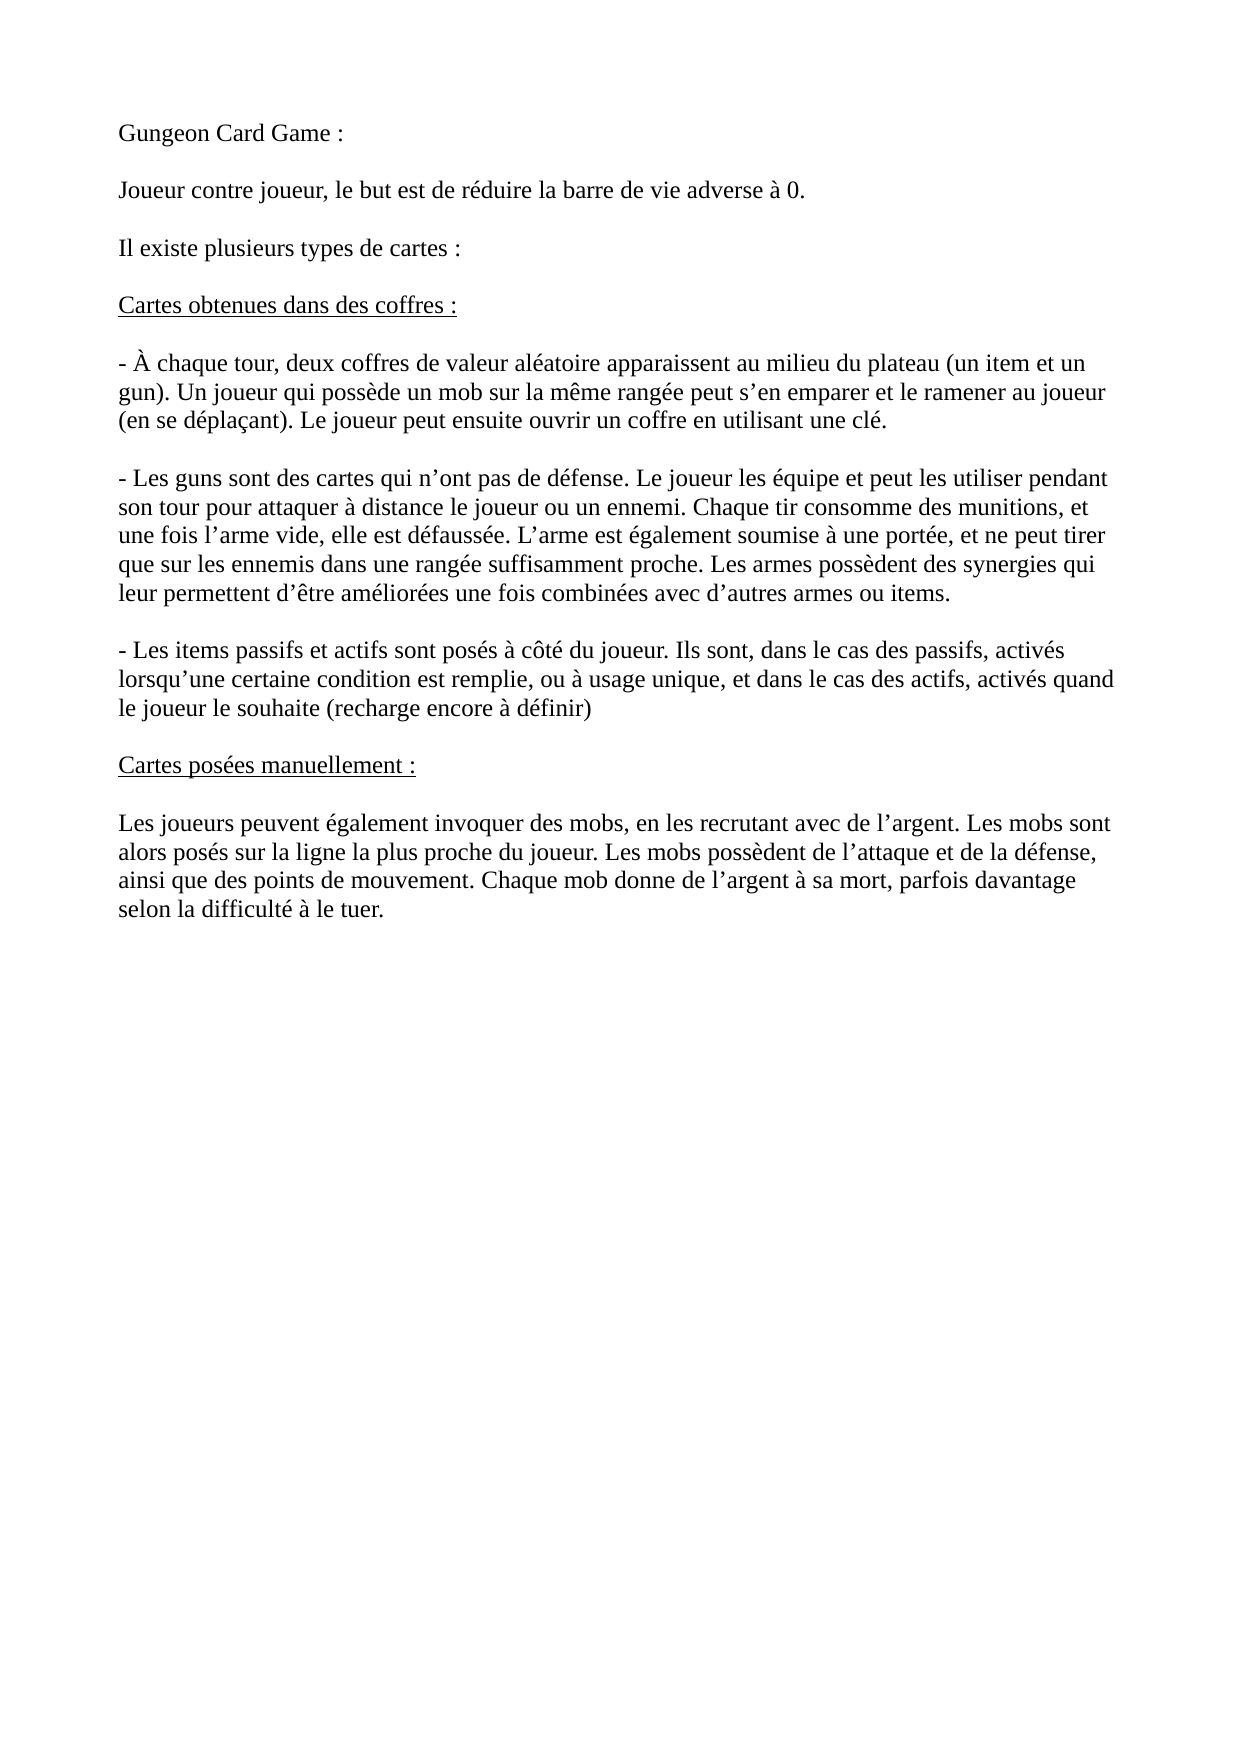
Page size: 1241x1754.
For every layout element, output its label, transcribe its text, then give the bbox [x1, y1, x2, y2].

text Les joueurs peuvent également invoquer des mobs, en les recrutant avec de l’argent. Les mobs sont alors posés sur la ligne la plus proche du joueur. Les mobs possèdent de l’attaque et de la défense, ainsi que des points de mouvement. Chaque mob donne de l’argent à sa mort, parfois davantage selon la difficulté à le tuer. [118, 808, 1122, 923]
text Il existe plusieurs types de cartes : [118, 233, 1122, 262]
text - À chaque tour, deux coffres de valeur aléatoire apparaissent au milieu du plateau (un item et un gun). Un joueur qui possède un mob sur la même rangée peut s’en emparer et le ramener au joueur (en se déplaçant). Le joueur peut ensuite ouvrir un coffre en utilisant une clé. [118, 348, 1122, 434]
text Gungeon Card Game : [118, 118, 1122, 147]
text Joueur contre joueur, le but est de réduire la barre de vie adverse à 0. [118, 176, 1122, 204]
text - Les guns sont des cartes qui n’ont pas de défense. Le joueur les équipe et peut les utiliser pendant son tour pour attaquer à distance le joueur ou un ennemi. Chaque tir consomme des munitions, et une fois l’arme vide, elle est défaussée. L’arme est également soumise à une portée, et ne peut tirer que sur les ennemis dans une rangée suffisamment proche. Les armes possèdent des synergies qui leur permettent d’être améliorées une fois combinées avec d’autres armes ou items. [118, 463, 1122, 607]
text Cartes posées manuellement : [118, 751, 1122, 779]
text Cartes obtenues dans des coffres : [118, 291, 1122, 319]
text - Les items passifs et actifs sont posés à côté du joueur. Ils sont, dans le cas des passifs, activés lorsqu’une certaine condition est remplie, ou à usage unique, et dans le cas des actifs, activés quand le joueur le souhaite (recharge encore à définir) [118, 636, 1122, 722]
